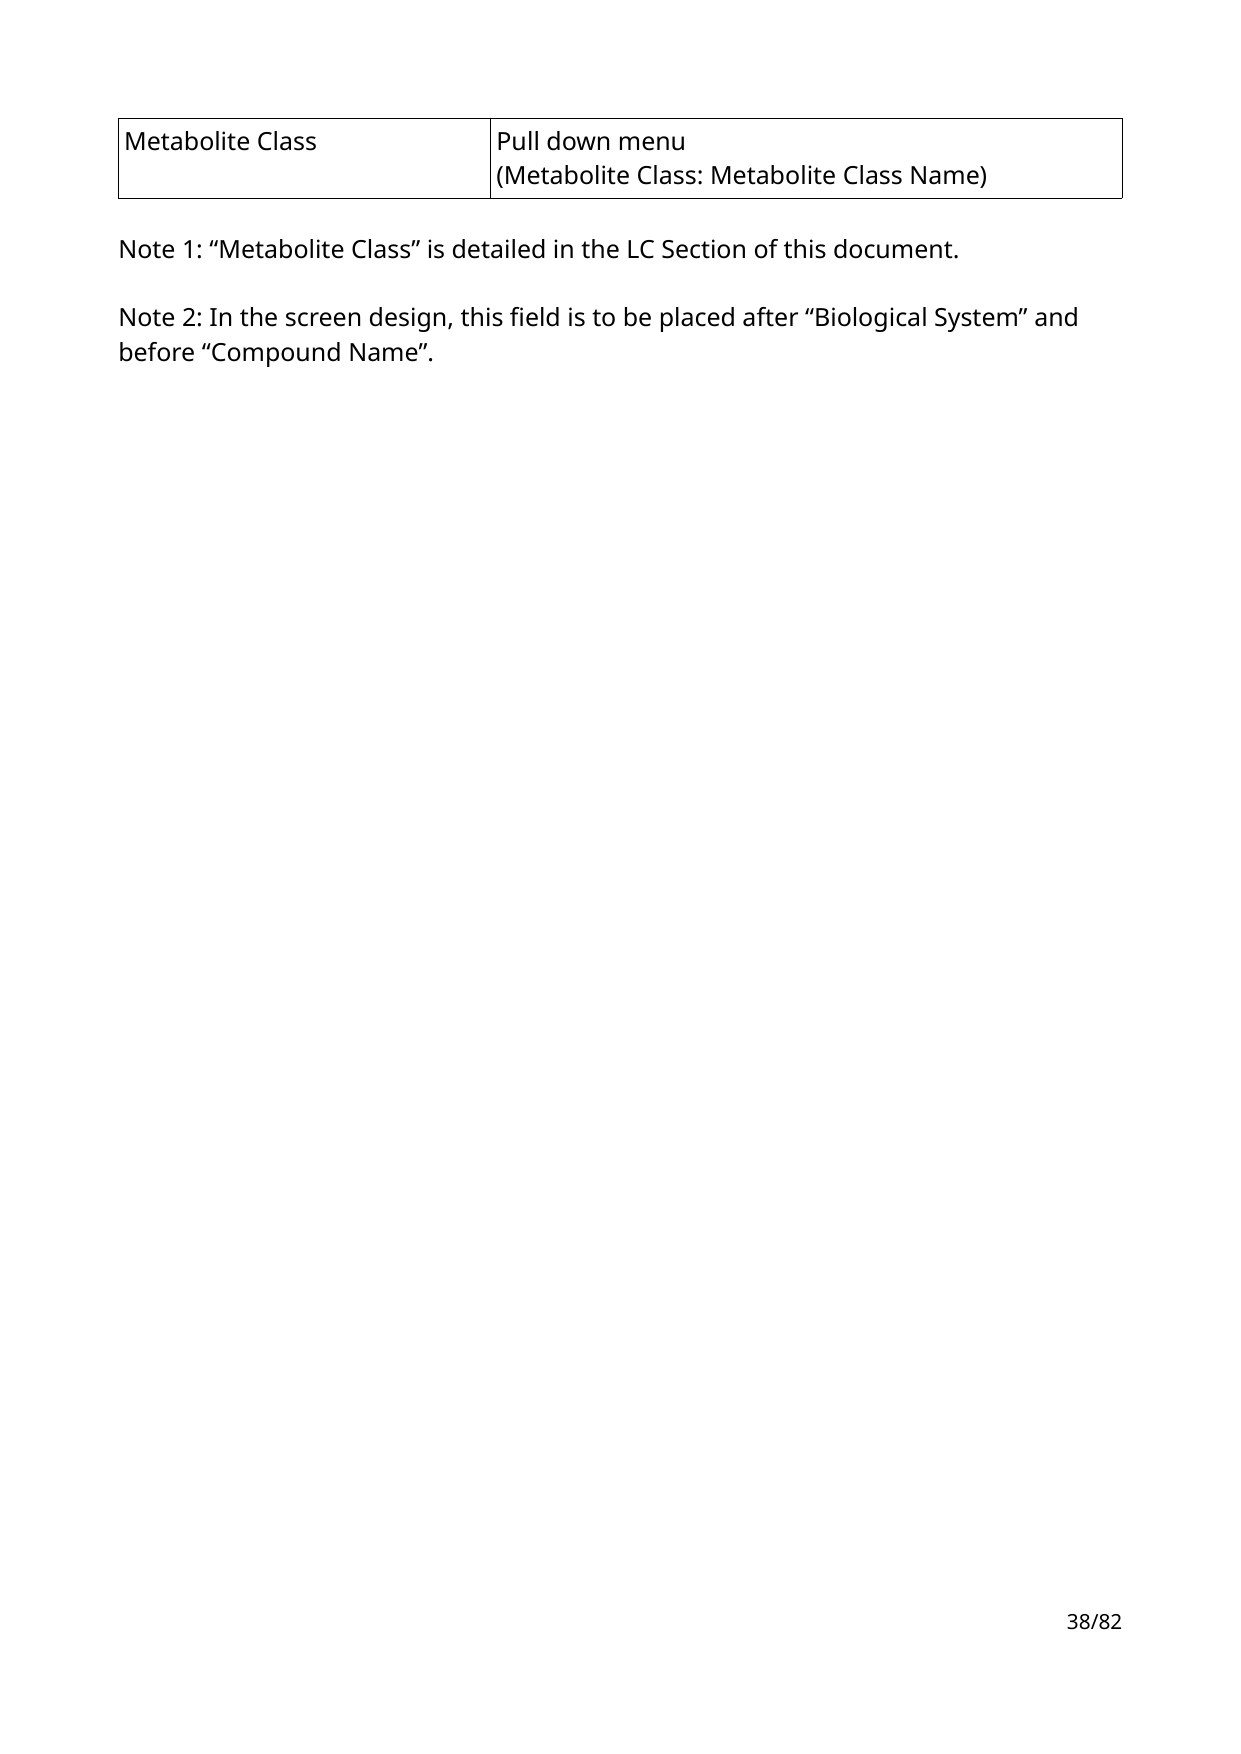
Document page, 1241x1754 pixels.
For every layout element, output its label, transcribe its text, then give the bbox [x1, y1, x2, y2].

text Note 2: In the screen design, this field is to be placed after “Biological System” and before “Compound Name”. [118, 300, 1122, 368]
text Note 1: “Metabolite Class” is detailed in the LC Section of this document. [118, 232, 1122, 266]
table_header Metabolite Class [119, 119, 490, 198]
table_header Pull down menu (Metabolite Class: Metabolite Class Name) [491, 119, 1122, 198]
